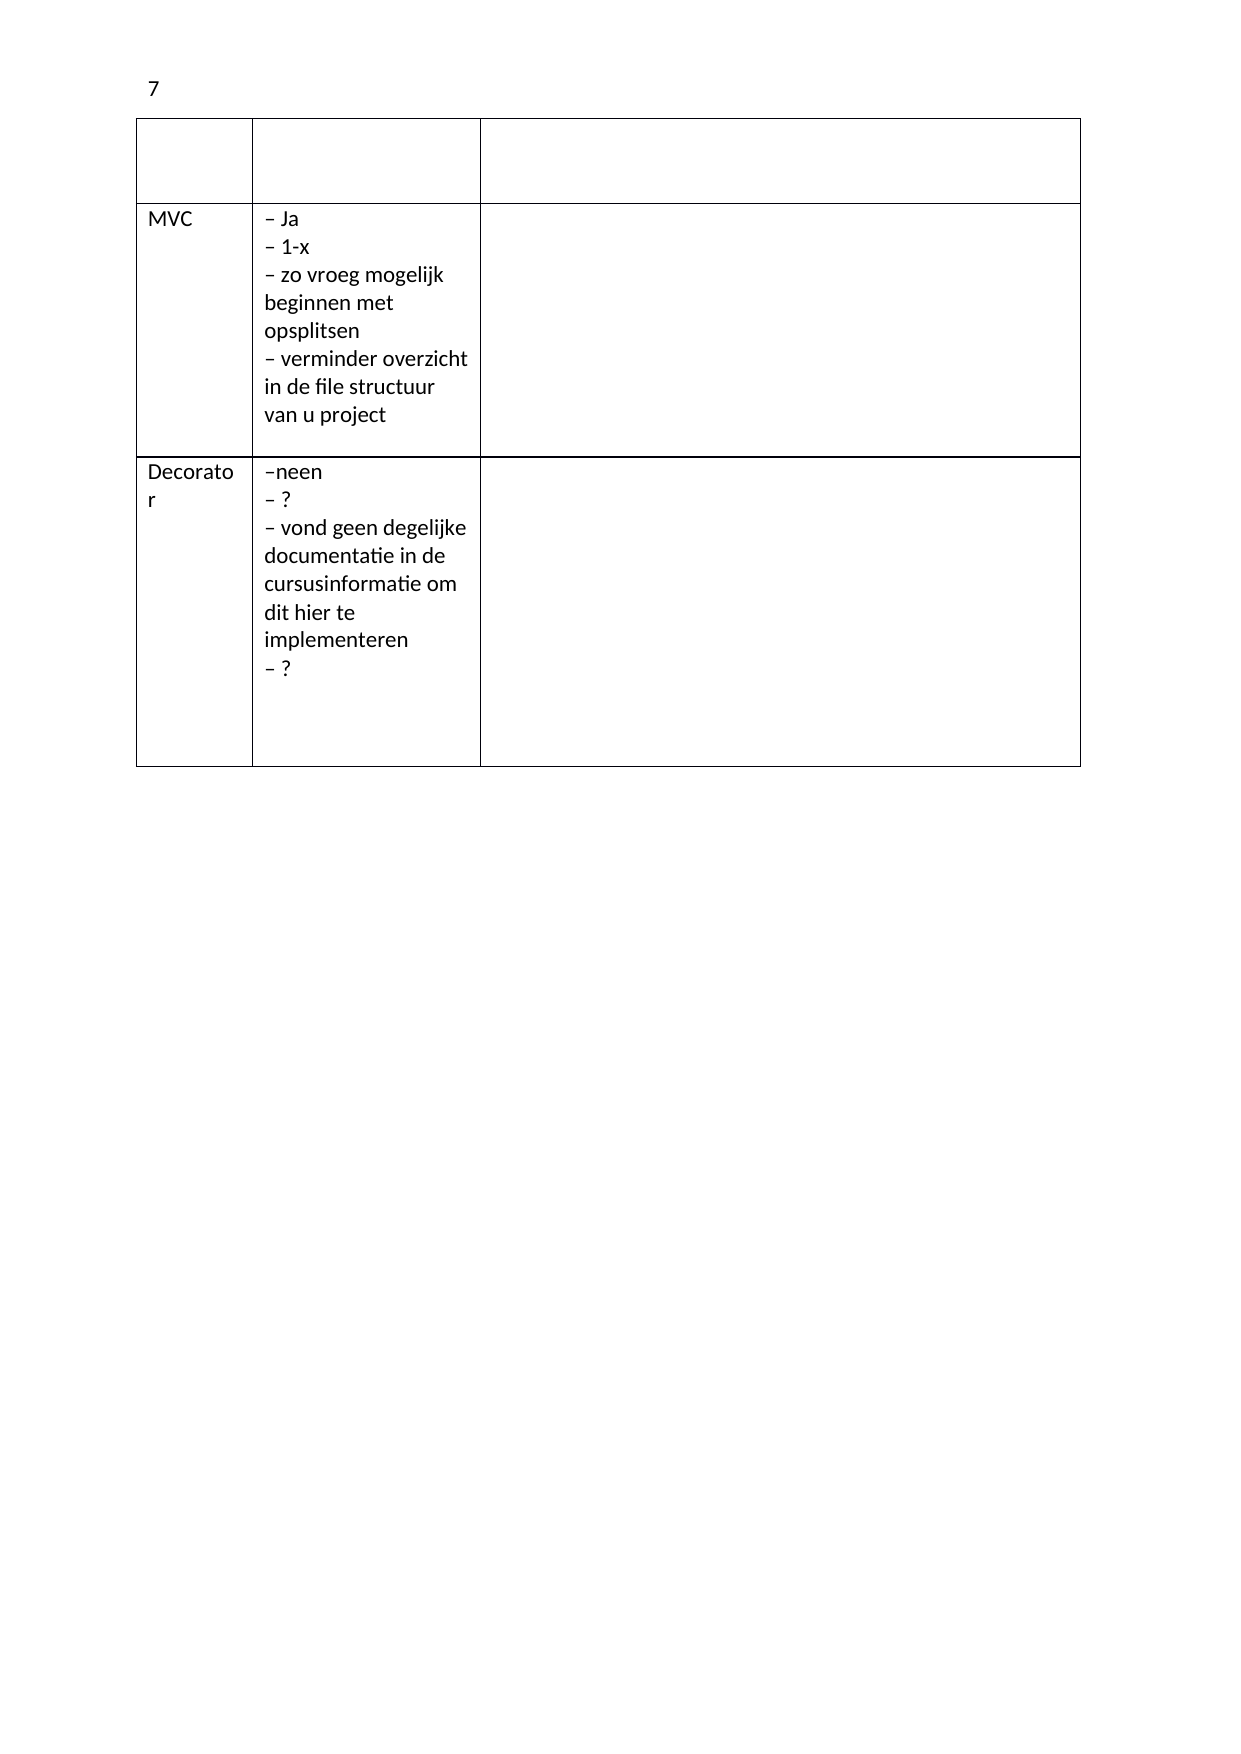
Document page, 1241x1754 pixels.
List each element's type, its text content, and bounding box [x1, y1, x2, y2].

table_cell [481, 458, 1080, 766]
table_cell –neen – ? – vond geen degelijke documentatie in de cursusinformatie om dit hier te implementeren – ? [253, 458, 480, 766]
table_cell [481, 119, 1080, 203]
table_cell – Ja – 1-x – zo vroeg mogelijk beginnen met opsplitsen – verminder overzicht in de file structuur van u project [253, 204, 480, 456]
table_cell [481, 204, 1080, 456]
table_cell [137, 119, 252, 203]
table_cell MVC [137, 204, 252, 456]
table_cell Decorator [137, 458, 252, 766]
table_cell [253, 119, 480, 203]
